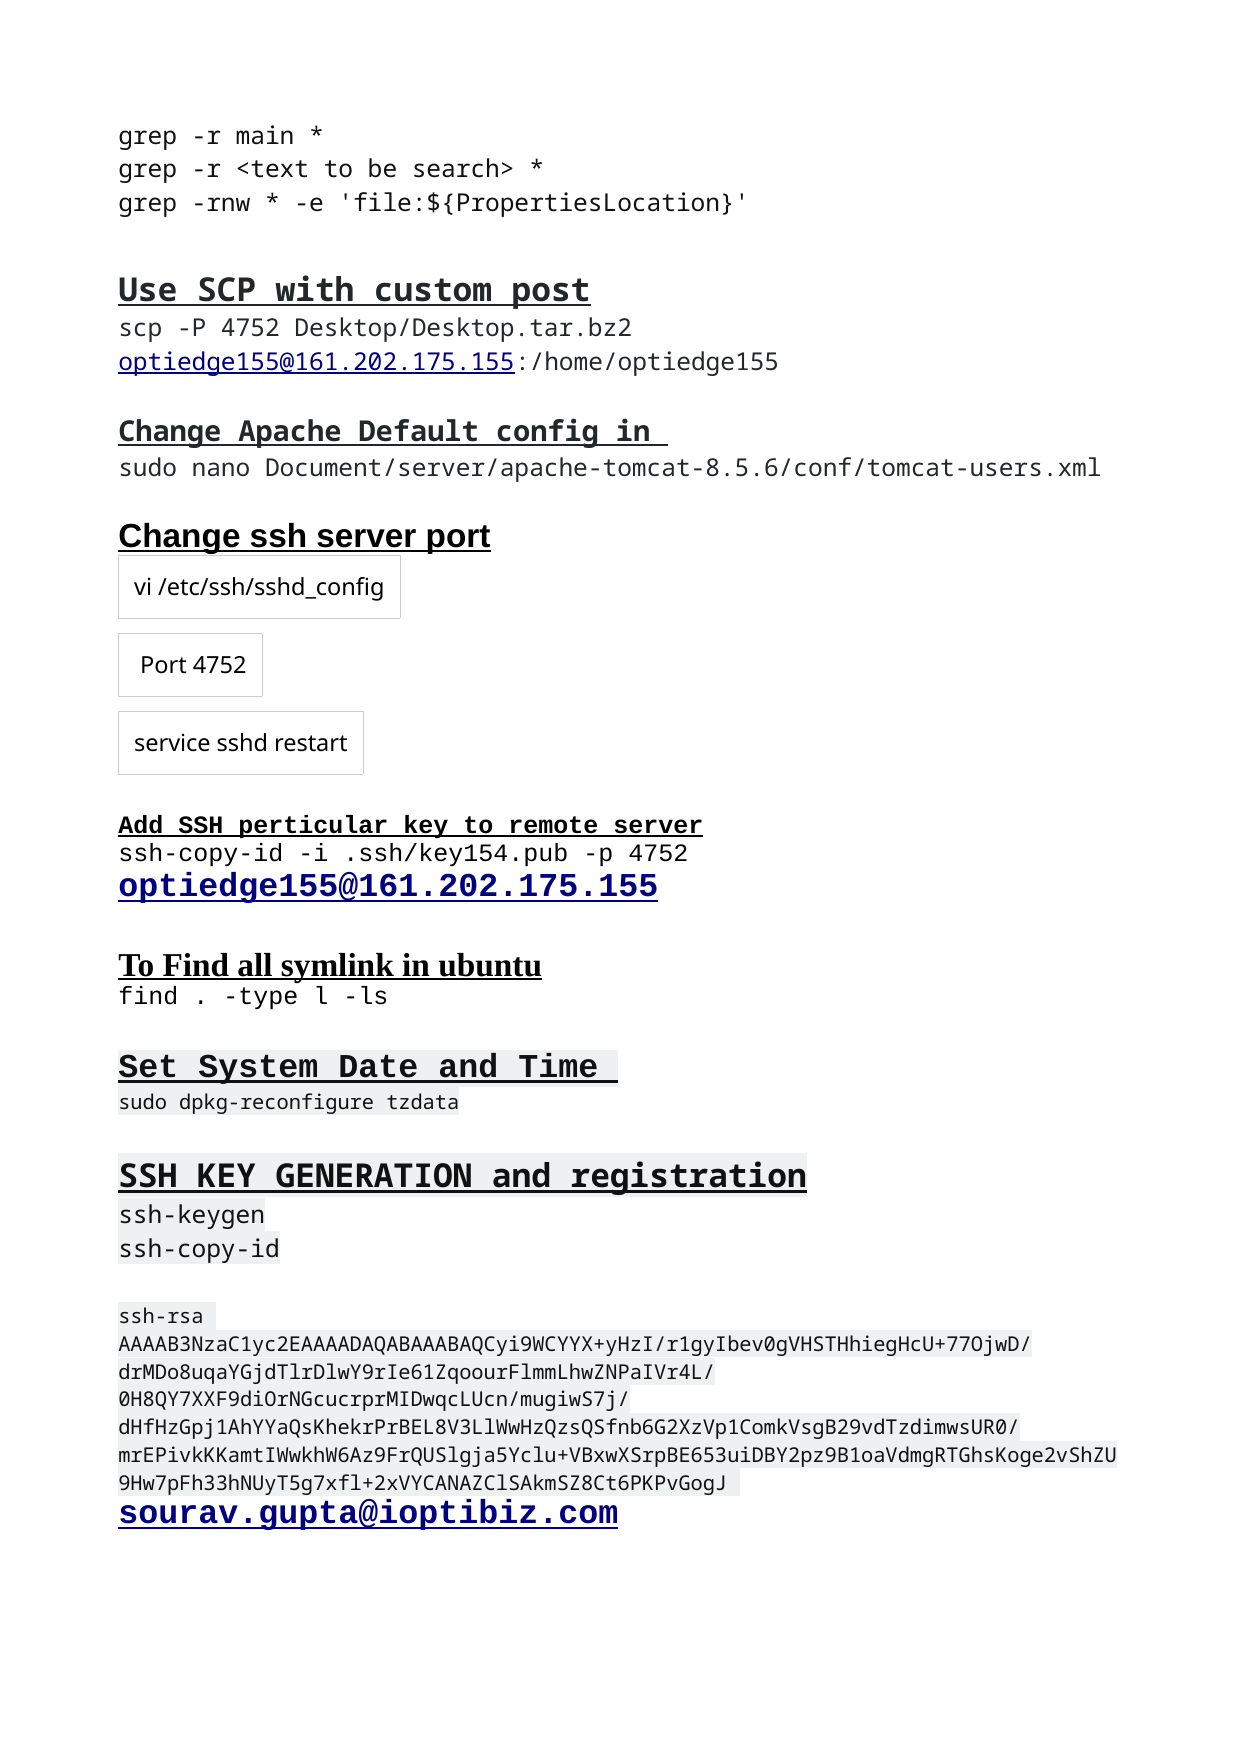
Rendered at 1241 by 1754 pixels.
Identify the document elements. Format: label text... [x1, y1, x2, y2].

text ssh-copy-id [118, 1231, 1122, 1264]
text To Find all symlink in ubuntu [118, 945, 1122, 983]
text Change ssh server port [118, 516, 1122, 555]
text service sshd restart [119, 712, 363, 774]
text ssh-rsa AAAAB3NzaC1yc2EAAAADAQABAAABAQCyi9WCYYX+yHzI/r1gyIbev0gVHSTHhiegHcU+77OjwD/drMDo8uqaYGjdTlrDlwY9rIe61ZqoourFlmmLhwZNPaIVr4L/0H8QY7XXF9diOrNGcucrprMIDwqcLUcn/mugiwS7j/dHfHzGpj1AhYYaQsKhekrPrBEL8V3LlWwHzQzsQSfnb6G2XzVp1ComkVsgB29vdTzdimwsUR0/mrEPivkKKamtIWwkhW6Az9FrQUSlgja5Yclu+VBxwXSrpBE653uiDBY2pz9B1oaVdmgRTGhsKoge2vShZU9Hw7pFh33hNUyT5g7xfl+2xVYCANAZClSAkmSZ8Ct6PKPvGogJ sourav.gupta@ioptibiz.com [118, 1302, 1122, 1534]
text Add SSH perticular key to remote server [118, 812, 1122, 841]
text SSH KEY GENERATION and registration [118, 1153, 1122, 1197]
text ssh-keygen [118, 1197, 1122, 1231]
text grep -rnw * -e 'file:${PropertiesLocation}' [118, 185, 1122, 218]
text ssh-copy-id -i .ssh/key154.pub -p 4752 optiedge155@161.202.175.155 [118, 841, 1122, 907]
text grep -r main * [118, 118, 1122, 151]
text Change Apache Default config in [118, 411, 1122, 450]
text [263, 633, 1122, 696]
text sudo dpkg-reconfigure tzdata [118, 1087, 1122, 1115]
text [364, 711, 1122, 774]
text Use SCP with custom post [118, 266, 1122, 311]
text sudo nano Document/server/apache-tomcat-8.5.6/conf/tomcat-users.xml [118, 450, 1122, 483]
text Set System Date and Time [118, 1049, 1122, 1087]
text find . -type l -ls [118, 983, 1122, 1012]
text scp -P 4752 Desktop/Desktop.tar.bz2 optiedge155@161.202.175.155:/home/optiedge155 [118, 311, 1122, 377]
text grep -r <text to be search> * [118, 151, 1122, 185]
text [401, 555, 1122, 618]
text vi /etc/ssh/sshd_config [119, 556, 400, 618]
text Port 4752 [119, 634, 262, 696]
